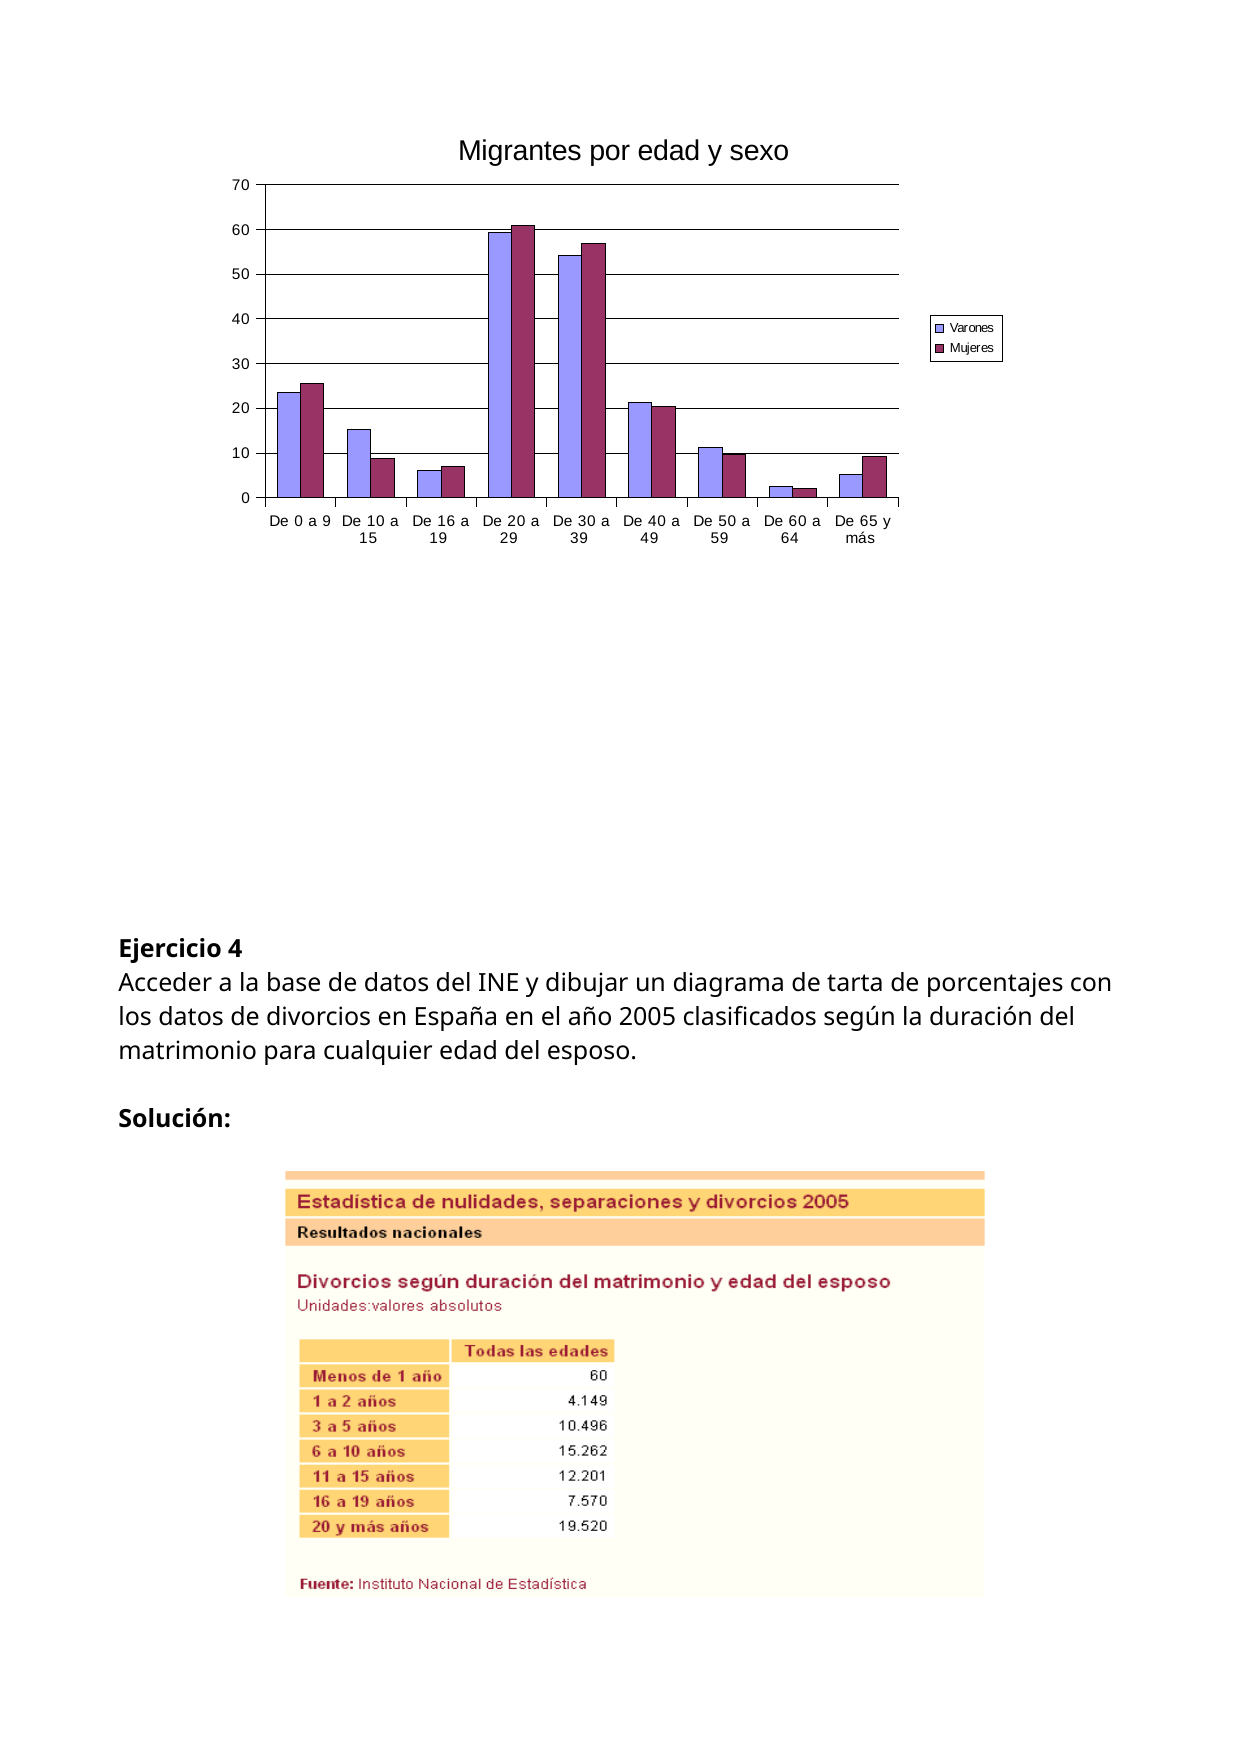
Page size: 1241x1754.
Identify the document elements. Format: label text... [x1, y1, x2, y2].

picture [285, 1171, 985, 1597]
text Acceder a la base de datos del INE y dibujar un diagrama de tarta de porcentajes con los datos de divorcios en España en el año 2005 clasificados según la duración del matrimonio para cualquier edad del esposo. [118, 965, 1122, 1067]
text Ejercicio 4 [118, 931, 1122, 965]
text Solución: [118, 1101, 1122, 1135]
